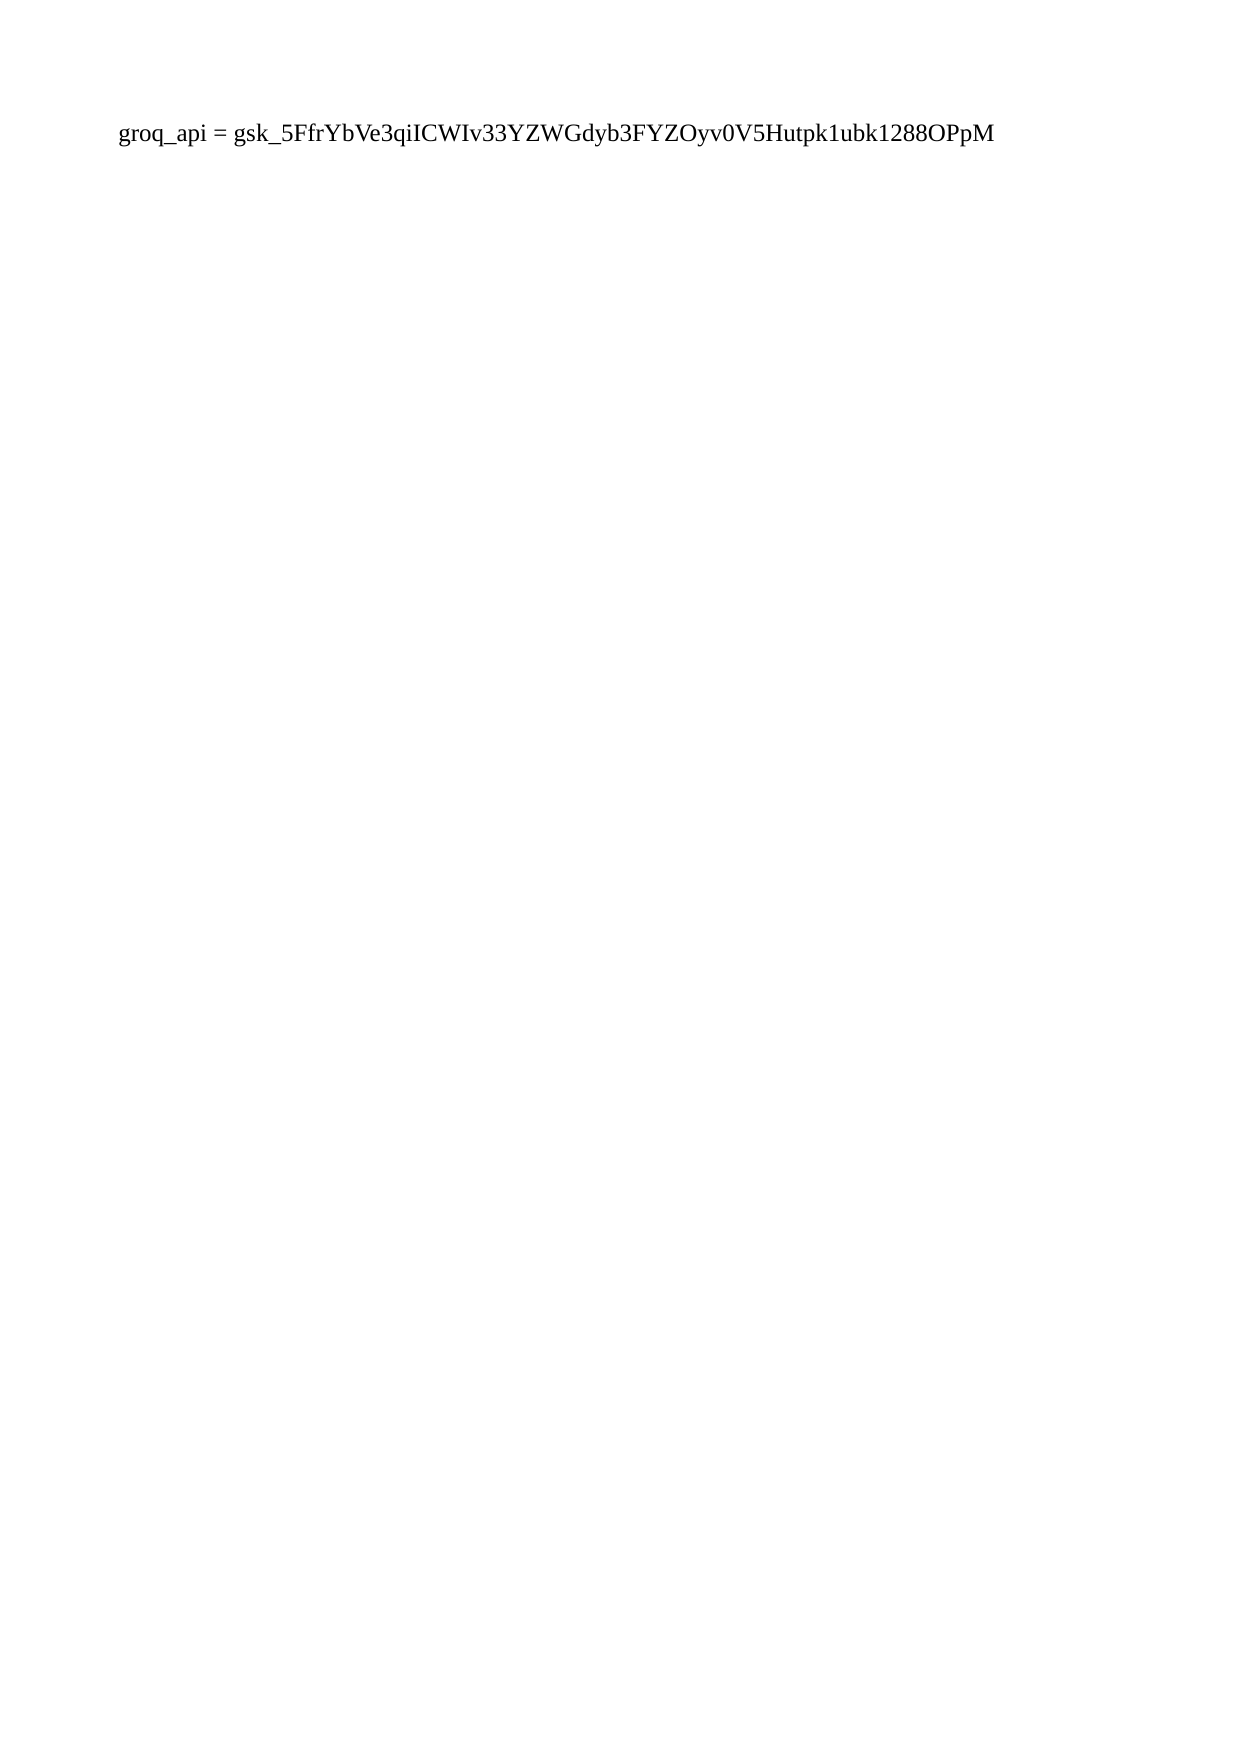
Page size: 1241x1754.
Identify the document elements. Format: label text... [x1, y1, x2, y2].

text groq_api = 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 [118, 118, 1122, 147]
